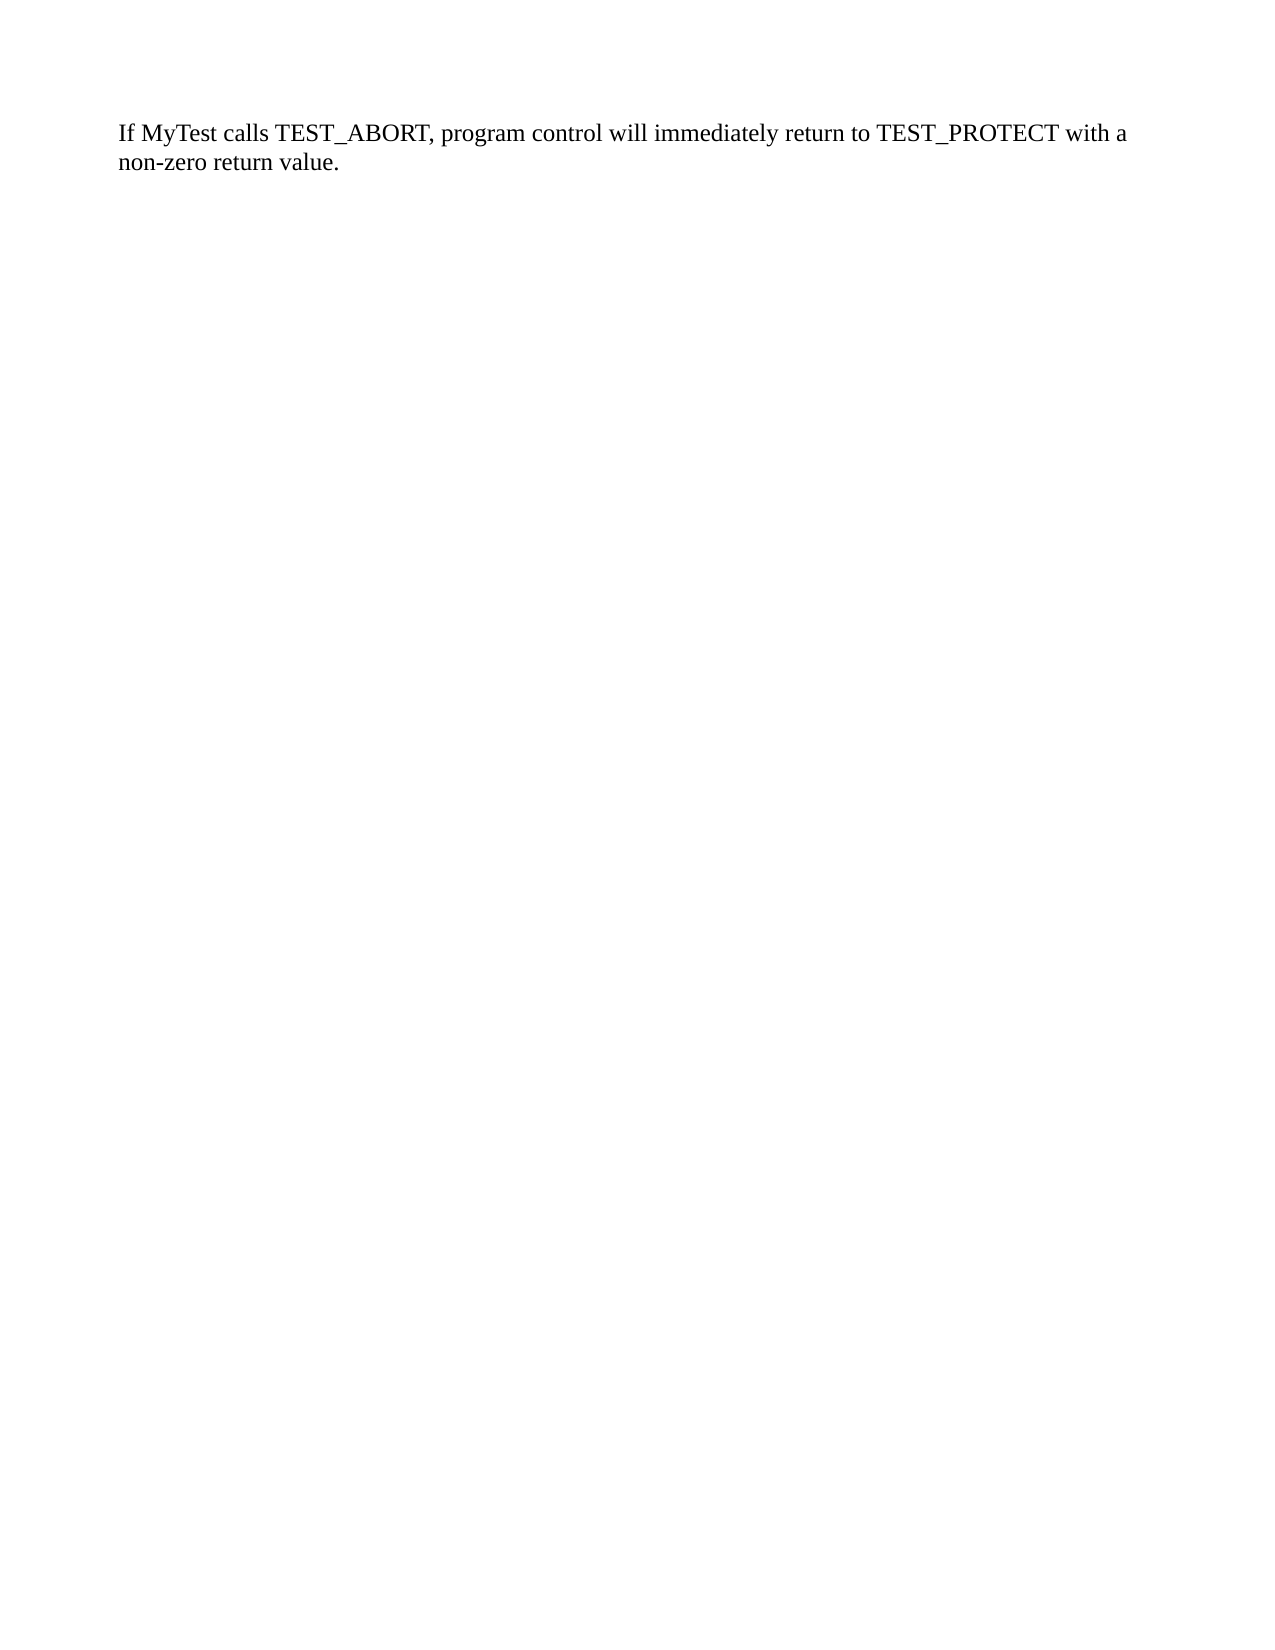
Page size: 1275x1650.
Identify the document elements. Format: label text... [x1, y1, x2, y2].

text If MyTest calls TEST_ABORT, program control will immediately return to TEST_PROTECT with a non-zero return value. [118, 118, 1157, 176]
